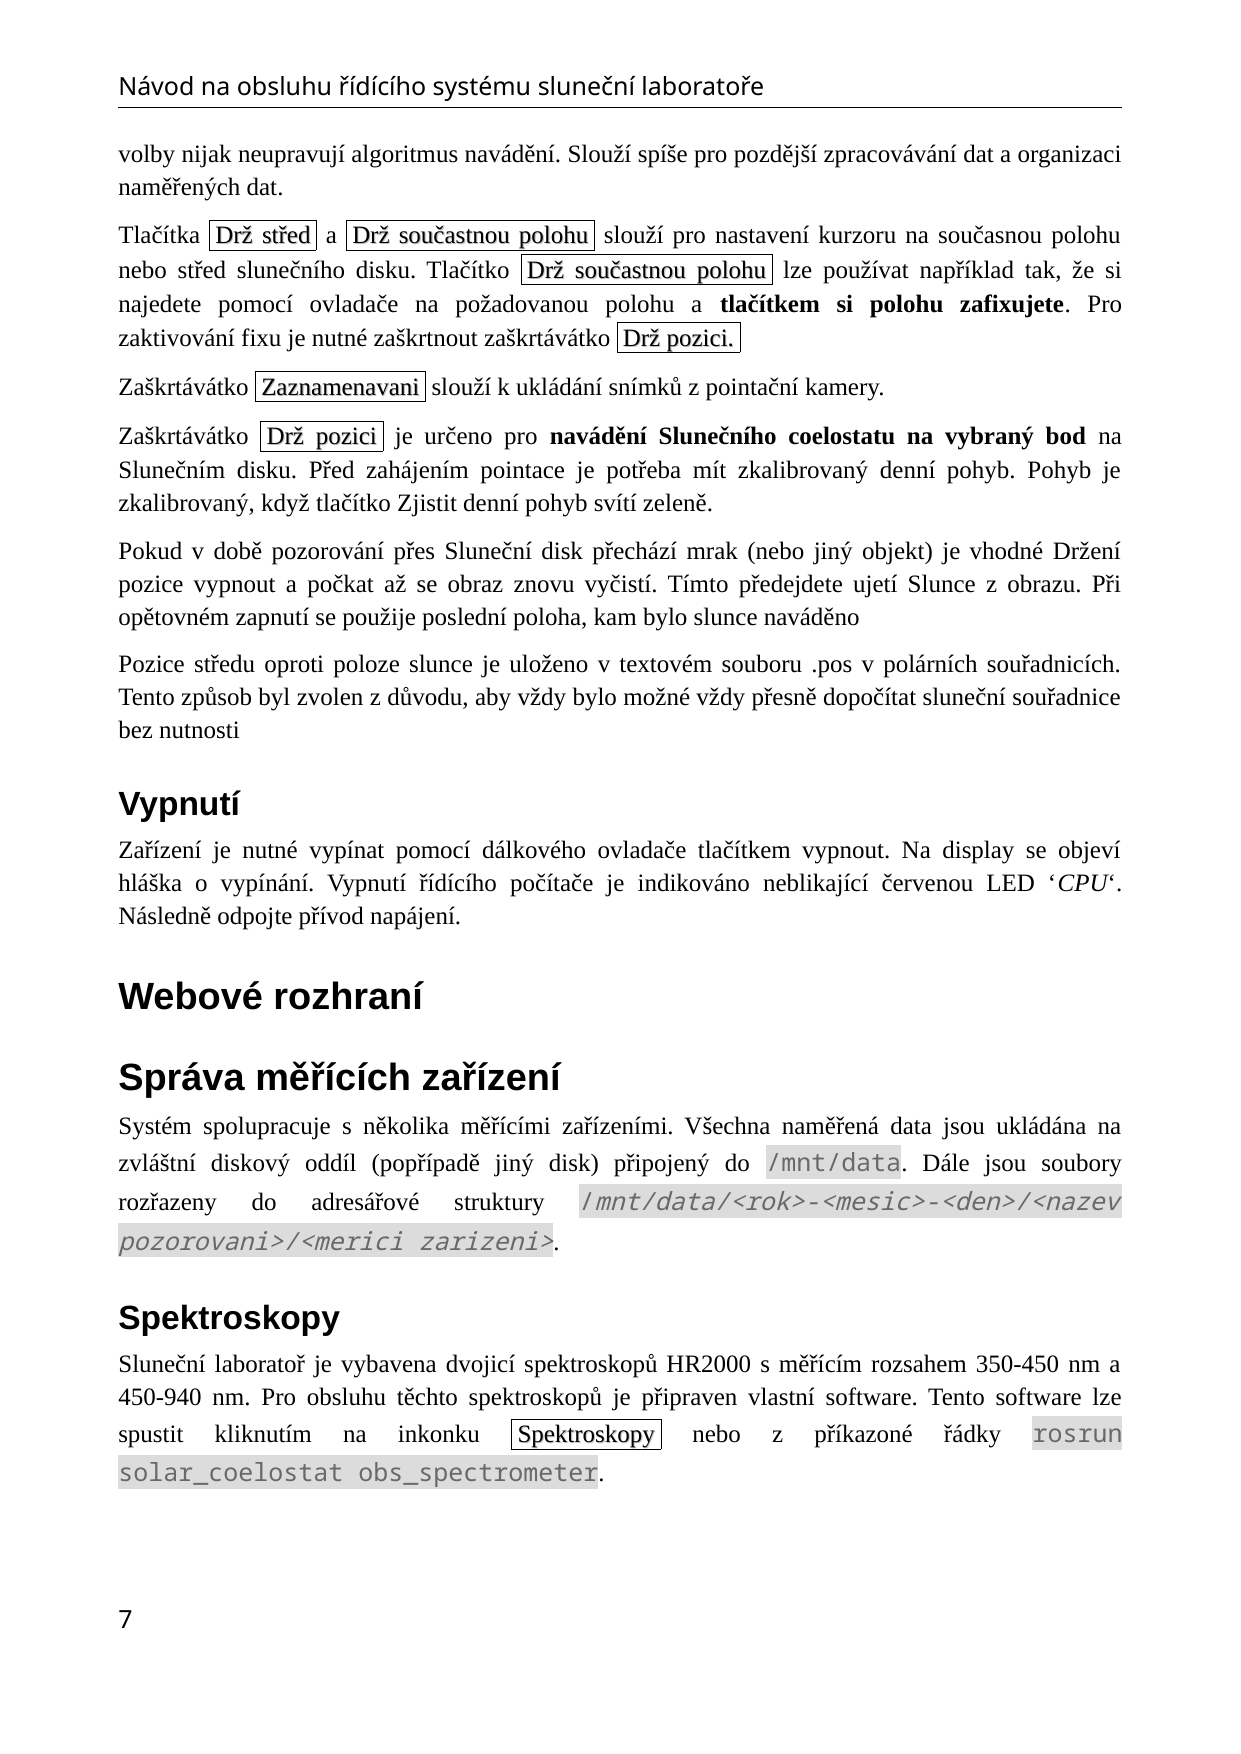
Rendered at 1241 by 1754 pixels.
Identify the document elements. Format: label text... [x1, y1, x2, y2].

text Pozice středu oproti poloze slunce je uloženo v textovém souboru .pos v polárních souřadnicích. Tento způsob byl zvolen z důvodu, aby vždy bylo možné vždy přesně dopočítat sluneční souřadnice bez nutnosti [118, 649, 1122, 744]
text Zaškrtávátko Drž pozici je určeno pro navádění Slunečního coelostatu na vybraný bod na Slunečním disku. Před zahájením pointace je potřeba mít zkalibrovaný denní pohyb. Pohyb je zkalibrovaný, když tlačítko Zjistit denní pohyb svítí zeleně. [118, 421, 1122, 517]
text Zařízení je nutné vypínat pomocí dálkového ovladače tlačítkem vypnout. Na display se objeví hláška o vypínání. Vypnutí řídícího počítače je indikováno neblikající červenou LED ‘CPU‘. Následně odpojte přívod napájení. [118, 835, 1122, 930]
subtitle Správa měřících zařízení [118, 1055, 1122, 1098]
subtitle Vypnutí [118, 784, 1122, 822]
text Zaškrtávátko Zaznamenavani slouží k ukládání snímků z pointační kamery. [118, 371, 255, 402]
subtitle Webové rozhraní [118, 974, 1122, 1017]
text Pokud v době pozorování přes Sluneční disk přechází mrak (nebo jiný objekt) je vhodné Držení pozice vypnout a počkat až se obraz znovu vyčistí. Tímto předejdete ujetí Slunce z obrazu. Při opětovném zapnutí se použije poslední poloha, kam bylo slunce naváděno [118, 536, 1122, 631]
text Systém spolupracuje s několika měřícími zařízeními. Všechna naměřená data jsou ukládána na zvláštní diskový oddíl (popřípadě jiný disk) připojený do /mnt/data. Dále jsou soubory rozřazeny do adresářové struktury /mnt/data/<rok>-<mesic>-<den>/<nazev pozorovani>/<merici zarizeni>. [118, 1111, 1122, 1257]
text Sluneční laboratoř je vybavena dvojicí spektroskopů HR2000 s měřícím rozsahem 350-450 nm a 450-940 nm. Pro obsluhu těchto spektroskopů je připraven vlastní software. Tento software lze spustit kliknutím na inkonku Spektroskopy nebo z příkazoné řádky rosrun solar_coelostat obs_spectrometer. [118, 1349, 1122, 1489]
text Tlačítka Drž střed a Drž součastnou polohu slouží pro nastavení kurzoru na současnou polohu nebo střed slunečního disku. Tlačítko Drž součastnou polohu lze používat například tak, že si najedete pomocí ovladače na požadovanou polohu a tlačítkem si polohu zafixujete. Pro zaktivování fixu je nutné zaškrtnout zaškrtávátko Drž pozici. [118, 220, 1122, 352]
text volby nijak neupravují algoritmus navádění. Slouží spíše pro pozdější zpracovávání dat a organizaci naměřených dat. [118, 139, 1122, 201]
subtitle Spektroskopy [118, 1298, 1122, 1336]
text Zaškrtávátko Zaznamenavani slouží k ukládání snímků z pointační kamery. [426, 371, 1122, 402]
